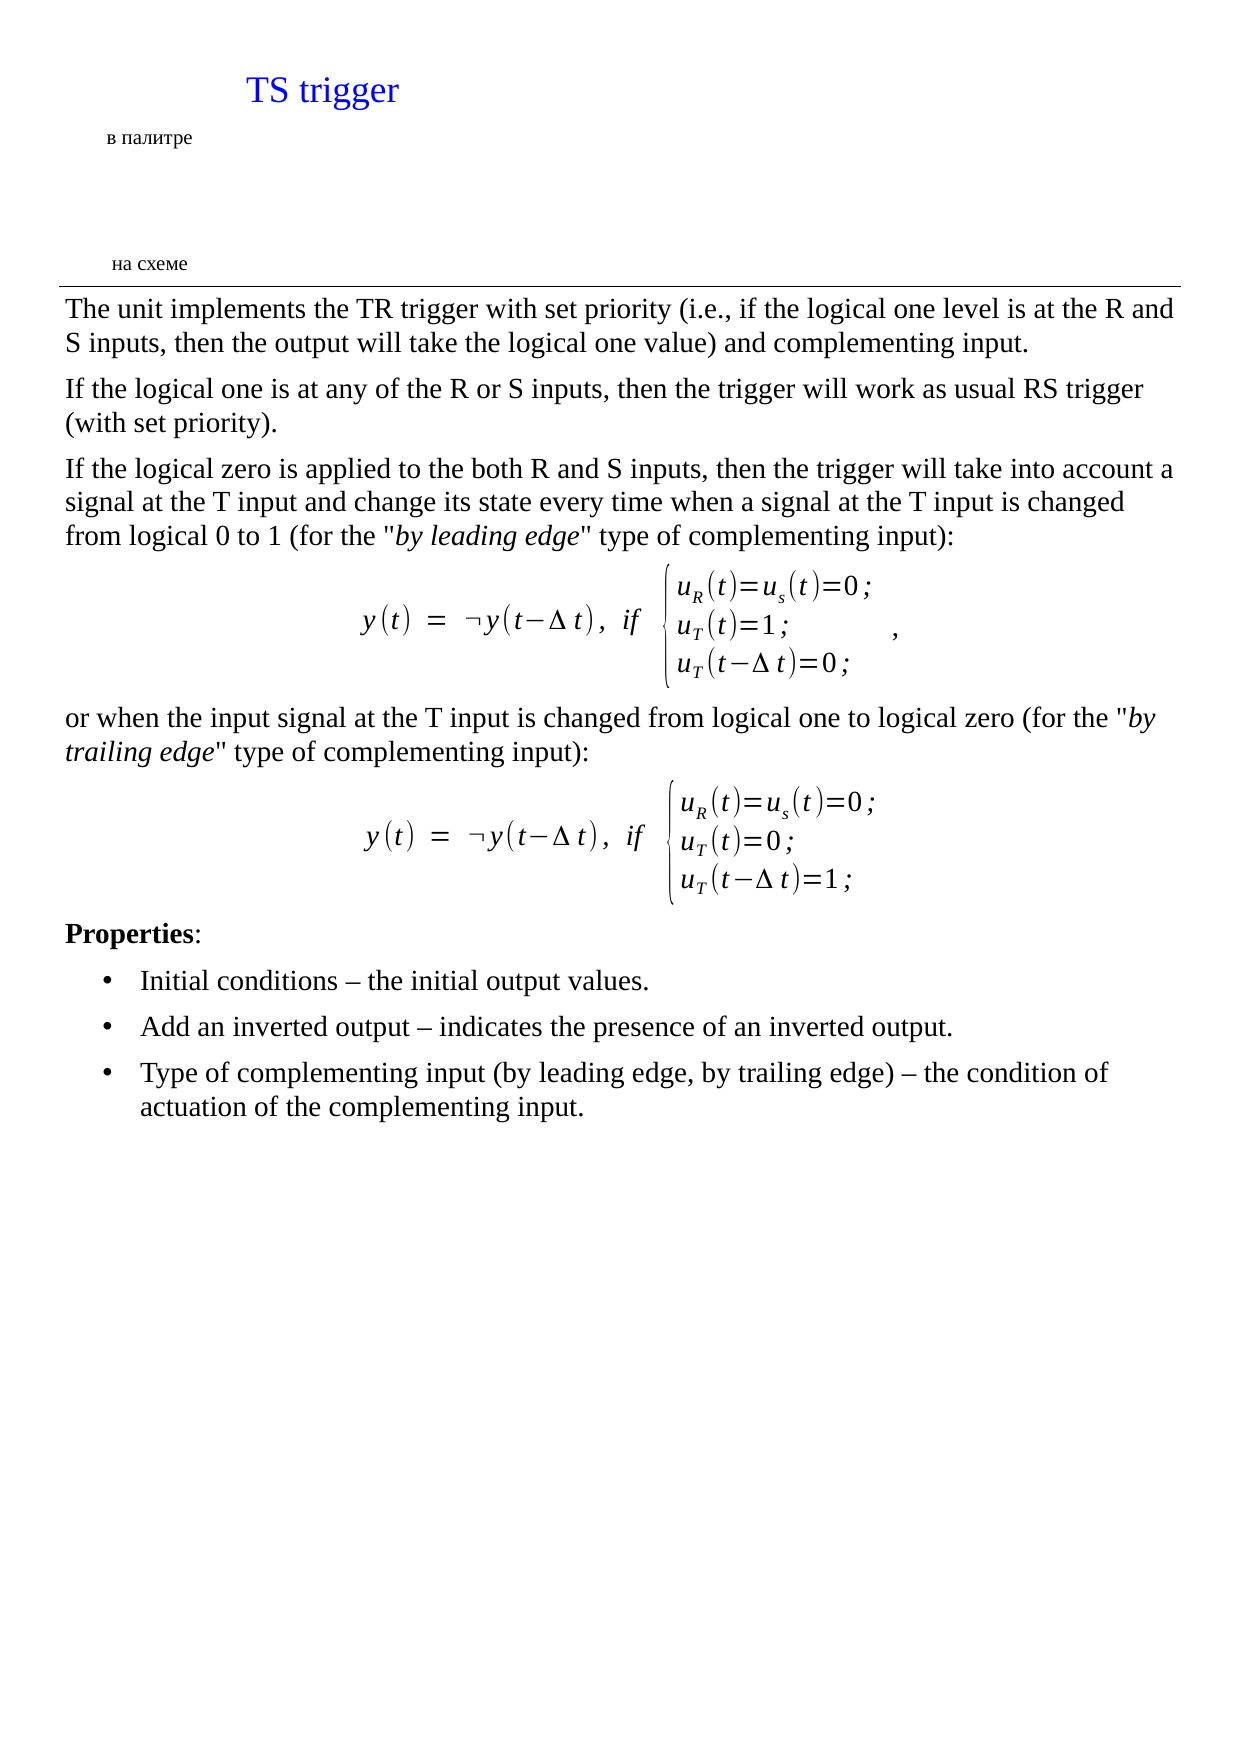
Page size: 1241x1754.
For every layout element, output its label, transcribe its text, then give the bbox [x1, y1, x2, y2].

table_cell [240, 246, 1181, 286]
table_cell на схеме [59, 246, 240, 286]
table_cell [240, 159, 1181, 246]
table_cell [240, 119, 1181, 159]
table_header [59, 59, 240, 119]
table_cell The unit implements the TR trigger with set priority (i.e., if the logical one level is at the R and S inputs, then the output will take the logical one value) and complementing input. If the logical one is at any of the R or S inputs, then the trigger will work as usual RS trigger (with set priority). If the logical zero is applied to the both R and S inputs, then the trigger will take into account a signal at the T input and change its state every time when a signal at the T input is changed from logical 0 to 1 (for the "by leading edge" type of complementing input): , or when the input signal at the T input is changed from logical one to logical zero (for the "by trailing edge" type of complementing input): Properties: Initial conditions – the initial output values. Add an inverted output – indicates the presence of an inverted output. Type of complementing input (by leading edge, by trailing edge) – the condition of actuation of the complementing input. [59, 287, 1181, 1140]
table_cell в палитре [59, 119, 240, 159]
table_header TS trigger [240, 59, 1181, 119]
table_cell [59, 159, 240, 246]
